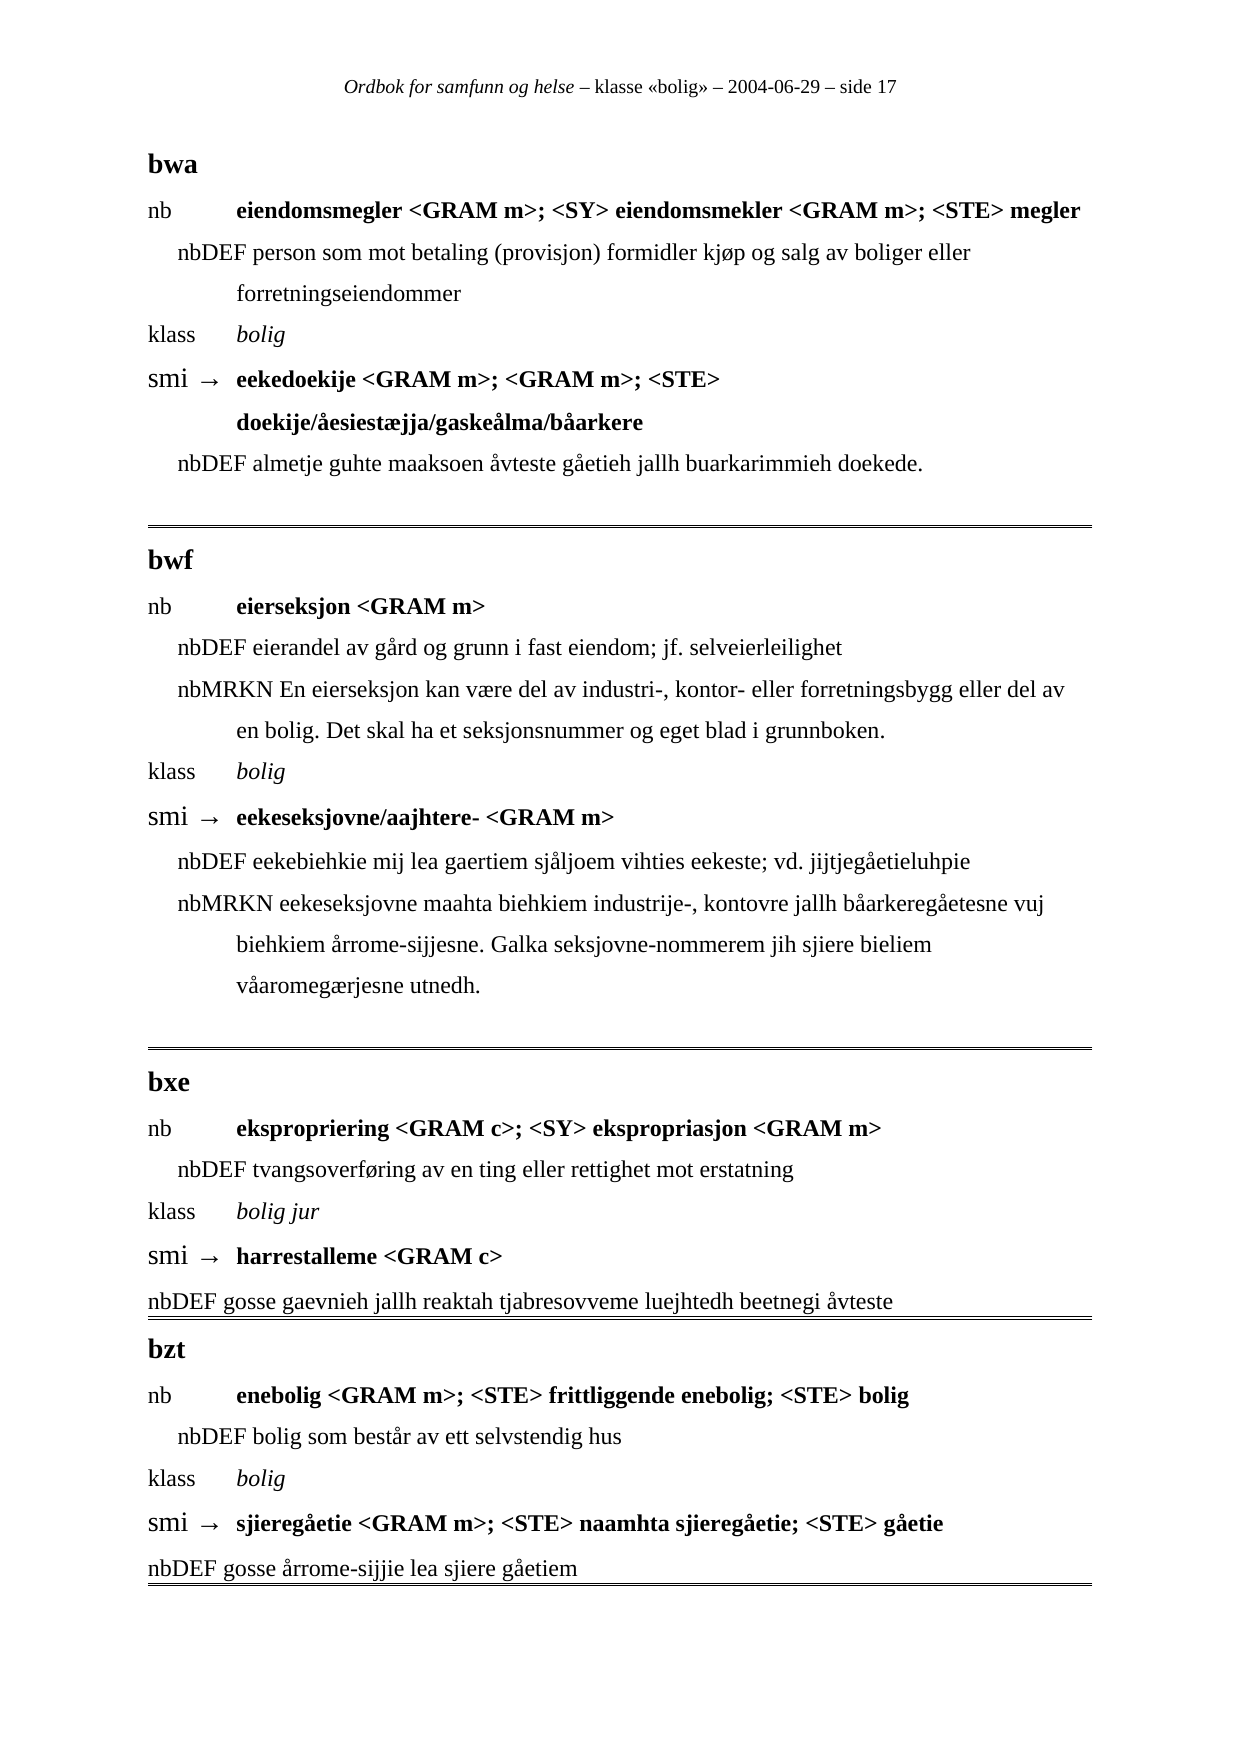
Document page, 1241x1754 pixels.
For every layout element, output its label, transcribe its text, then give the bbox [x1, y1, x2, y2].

text klass bolig [148, 1464, 1092, 1491]
text nbMRKN eekeseksjovne maahta biehkiem industrije-, kontovre jallh båarkeregåetesne vuj biehkiem årrome-sijjesne. Galka seksjovne-nommerem jih sjiere bieliem våaromegærjesne utnedh. [177, 888, 1092, 999]
text nb eiendomsmegler <GRAM m>; <SY> eiendomsmekler <GRAM m>; <STE> megler [148, 196, 1092, 224]
text nbDEF tvangsoverføring av en ting eller rettighet mot erstatning [177, 1155, 1092, 1183]
text nb enebolig <GRAM m>; <STE> frittliggende enebolig; <STE> bolig [148, 1381, 1092, 1408]
text klass bolig jur [148, 1197, 1092, 1224]
text smi → eekedoekije <GRAM m>; <GRAM m>; <STE> doekije/åesiestæjja/gaskeålma/båarkere [148, 362, 1092, 435]
text nbDEF almetje guhte maaksoen åvteste gåetieh jallh buarkarimmieh doekede. [177, 449, 1092, 477]
text nbDEF gosse årrome-sijjie lea sjiere gåetiem [148, 1553, 1092, 1583]
text nb ekspropriering <GRAM c>; <SY> ekspropriasjon <GRAM m> [148, 1114, 1092, 1142]
text bzt [148, 1332, 1092, 1365]
text smi → eekeseksjovne/aajhtere- <GRAM m> [148, 799, 1092, 831]
text klass bolig [148, 757, 1092, 785]
text nbDEF eierandel av gård og grunn i fast eiendom; jf. selveierleilighet [177, 633, 1092, 661]
text bwa [148, 148, 1092, 180]
text smi → harrestalleme <GRAM c> [148, 1238, 1092, 1271]
text nbMRKN En eierseksjon kan være del av industri-, kontor- eller forretningsbygg eller del av en bolig. Det skal ha et seksjonsnummer og eget blad i grunnboken. [177, 674, 1092, 743]
text smi → sjieregåetie <GRAM m>; <STE> naamhta sjieregåetie; <STE> gåetie [148, 1505, 1092, 1537]
text bxe [148, 1066, 1092, 1098]
text nbDEF gosse gaevnieh jallh reaktah tjabresovveme luejhtedh beetnegi åvteste [148, 1287, 1092, 1316]
text nbDEF eekebiehkie mij lea gaertiem sjåljoem vihties eekeste; vd. jijtjegåetieluhpie [177, 847, 1092, 875]
text klass bolig [148, 320, 1092, 348]
text bwf [148, 543, 1092, 576]
text nb eierseksjon <GRAM m> [148, 592, 1092, 619]
text nbDEF bolig som består av ett selvstendig hus [177, 1422, 1092, 1450]
text nbDEF person som mot betaling (provisjon) formidler kjøp og salg av boliger eller forretningseiendommer [177, 237, 1092, 306]
